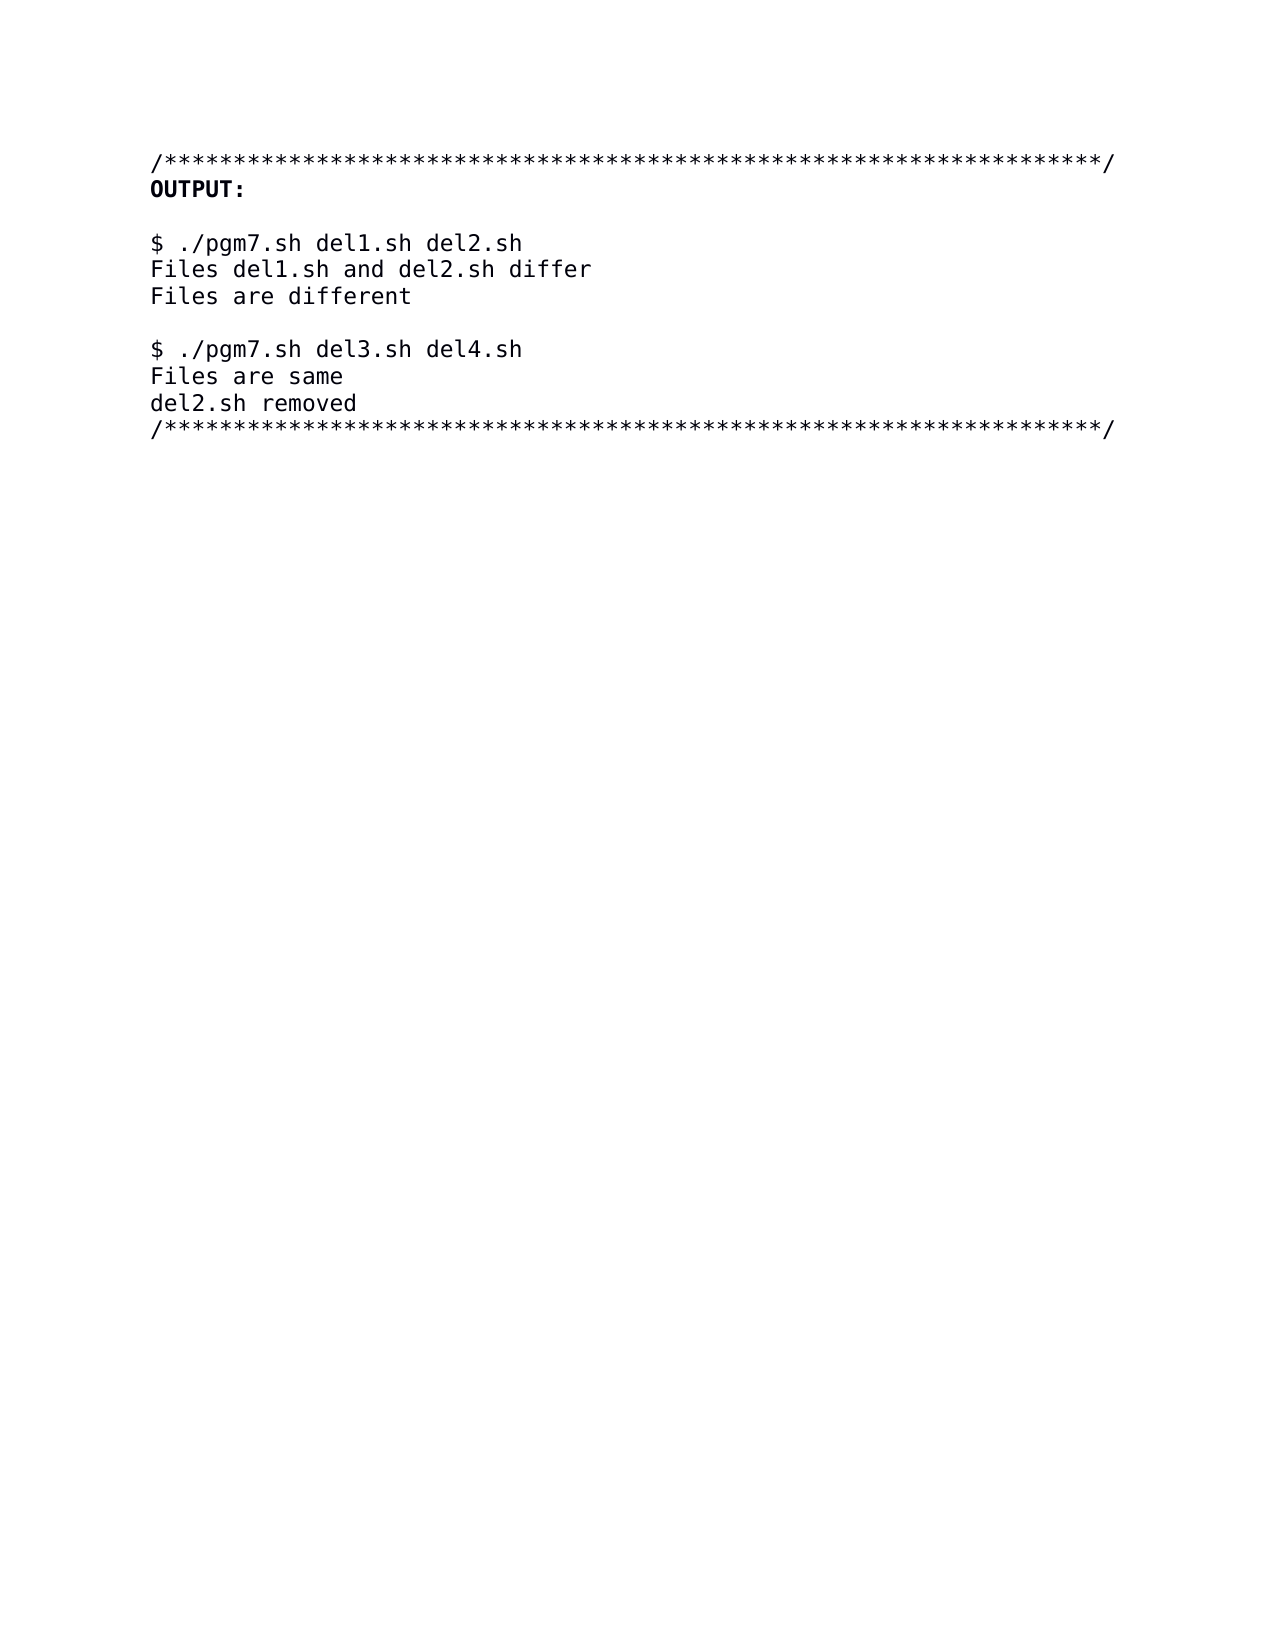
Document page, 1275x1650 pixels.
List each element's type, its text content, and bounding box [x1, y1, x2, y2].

text $ ./pgm7.sh del1.sh del2.sh [150, 230, 1125, 257]
text /********************************************************************/ [150, 417, 1125, 443]
text Files are same [150, 363, 1125, 390]
text del2.sh removed [150, 390, 1125, 417]
text Files are different [150, 283, 1125, 310]
text Files del1.sh and del2.sh differ [150, 257, 1125, 283]
text OUTPUT: [150, 177, 1125, 203]
text /********************************************************************/ [150, 150, 1125, 177]
text $ ./pgm7.sh del3.sh del4.sh [150, 337, 1125, 363]
